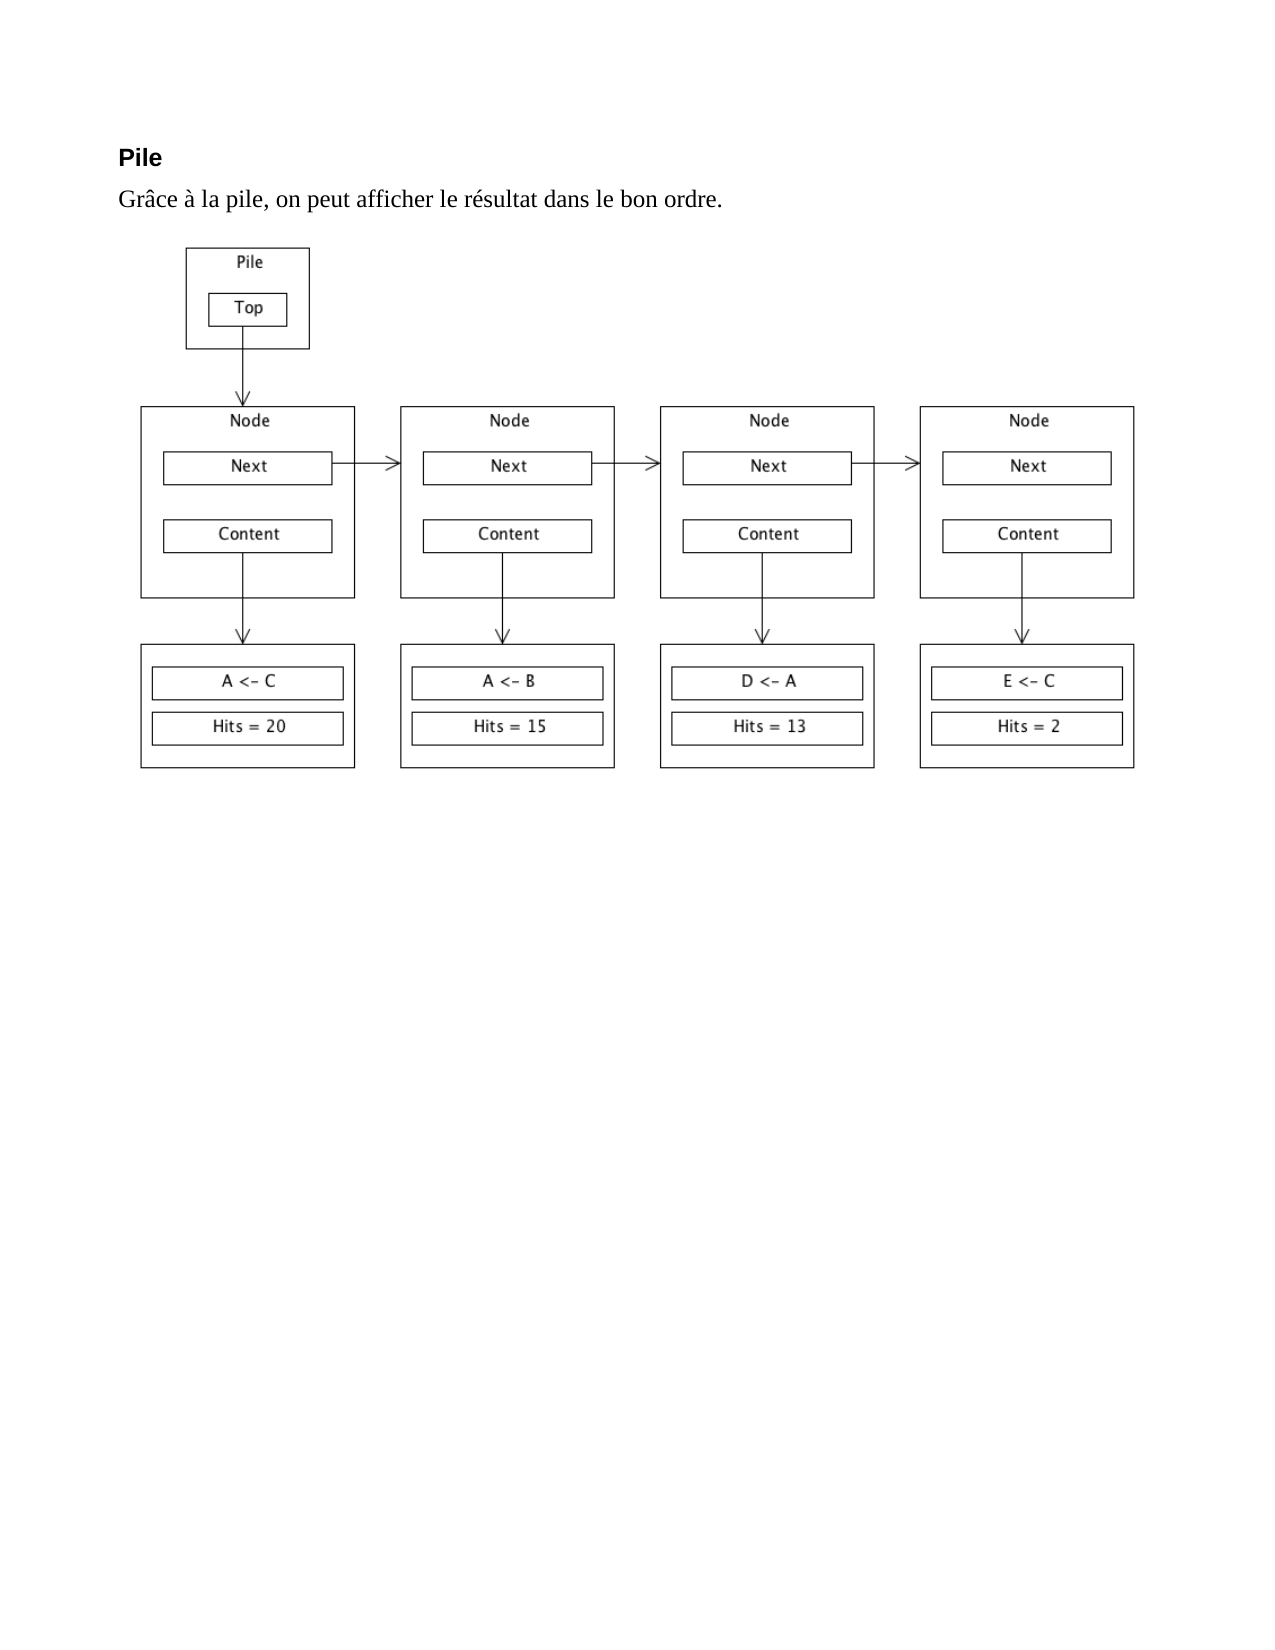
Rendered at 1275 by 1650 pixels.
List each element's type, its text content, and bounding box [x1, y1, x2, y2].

picture [118, 225, 1157, 791]
subtitle Pile [118, 143, 1157, 172]
text Grâce à la pile, on peut afficher le résultat dans le bon ordre. [118, 184, 1157, 213]
